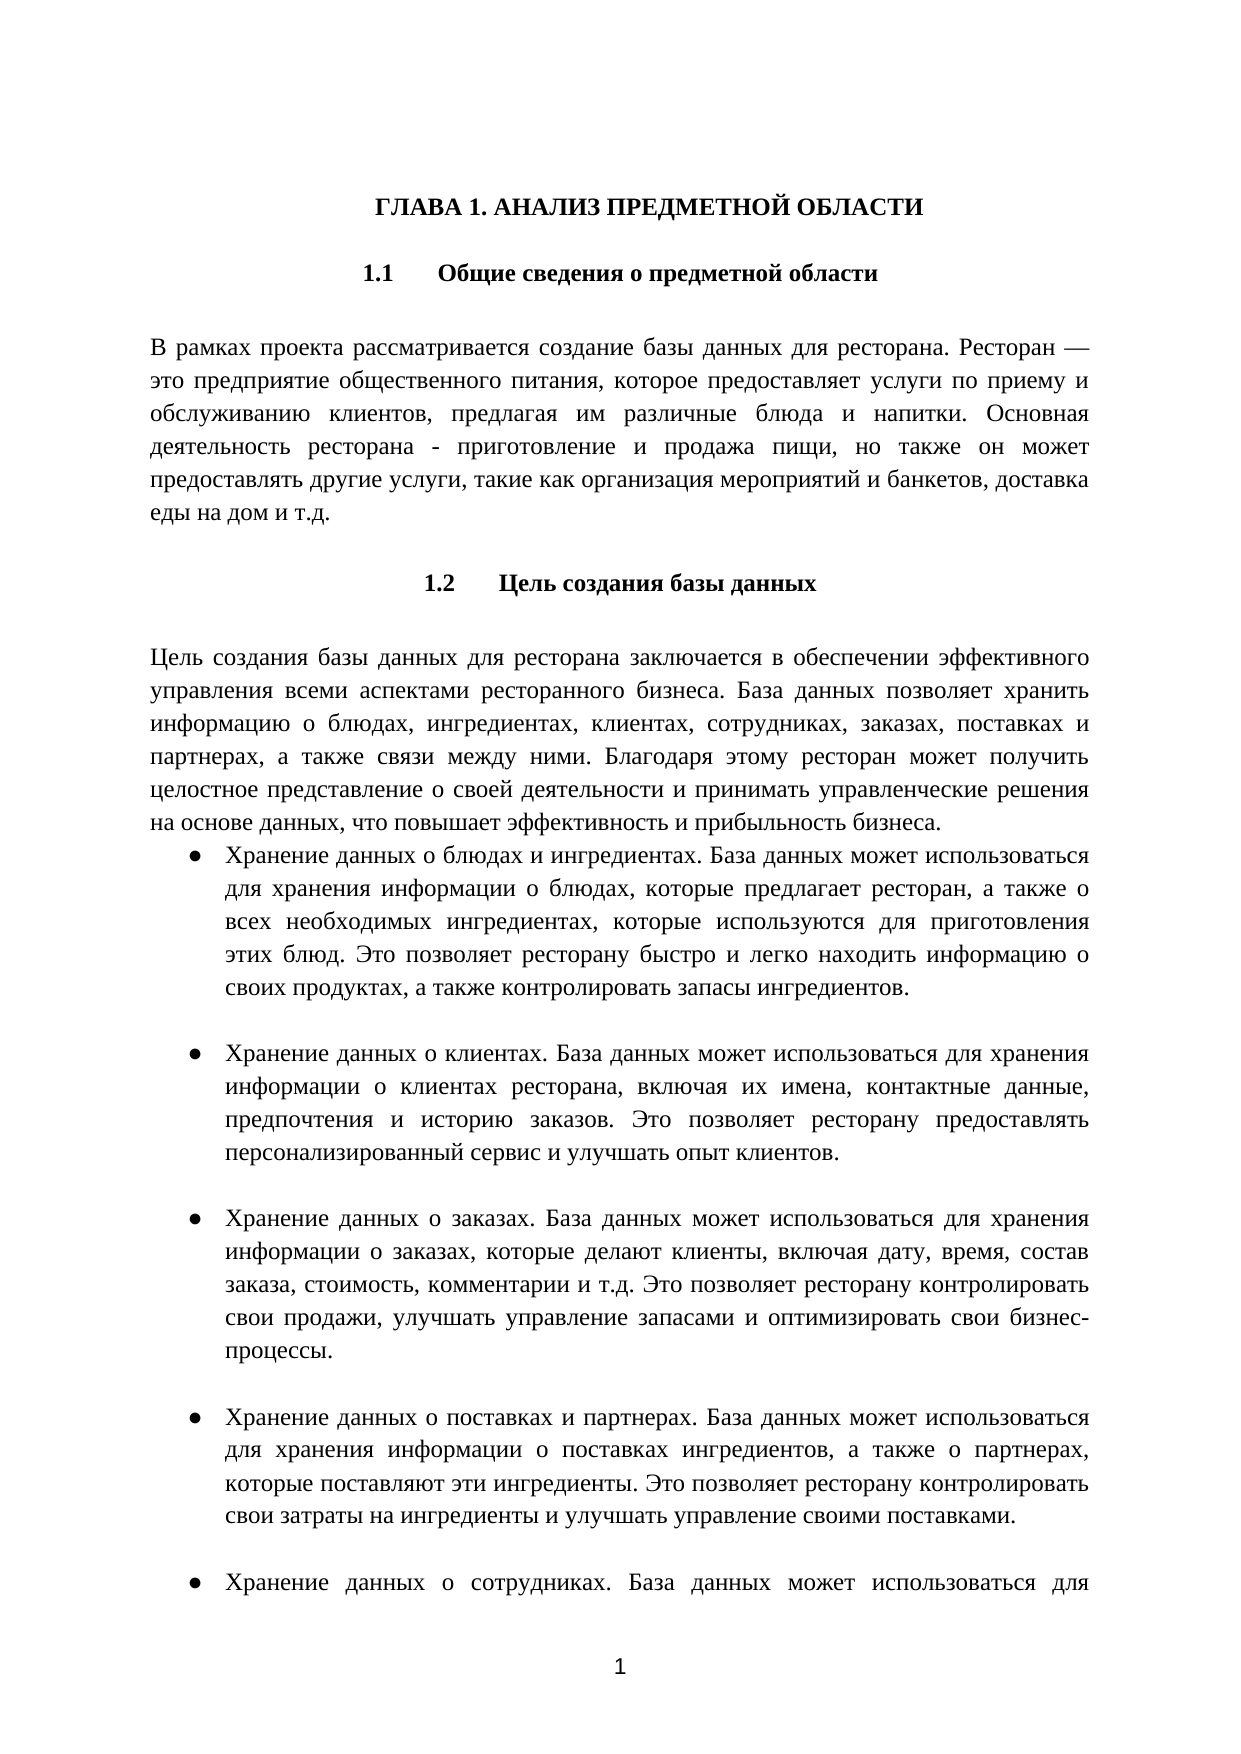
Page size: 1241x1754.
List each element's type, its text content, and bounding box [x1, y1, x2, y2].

subtitle 1.1 Общие сведения о предметной области [150, 258, 1090, 287]
list Хранение данных о заказах. База данных может использоваться для хранения информации о заказах, которые делают клиенты, включая дату, время, состав заказа, стоимость, комментарии и т.д. Это позволяет ресторану контролировать свои продажи, улучшать управление запасами и оптимизировать свои бизнес-процессы. [187, 1203, 1090, 1364]
text Цель создания базы данных для ресторана заключается в обеспечении эффективного управления всеми аспектами ресторанного бизнеса. База данных позволяет хранить информацию о блюдах, ингредиентах, клиентах, сотрудниках, заказах, поставках и партнерах, а также связи между ними. Благодаря этому ресторан может получить целостное представление о своей деятельности и принимать управленческие решения на основе данных, что повышает эффективность и прибыльность бизнеса. [150, 642, 1090, 836]
subtitle ГЛАВА 1. АНАЛИЗ ПРЕДМЕТНОЙ ОБЛАСТИ [375, 192, 1090, 220]
list Хранение данных о сотрудниках. База данных может использоваться для [187, 1567, 1090, 1595]
list Хранение данных о поставках и партнерах. База данных может использоваться для хранения информации о поставках ингредиентов, а также о партнерах, которые поставляют эти ингредиенты. Это позволяет ресторану контролировать свои затраты на ингредиенты и улучшать управление своими поставками. [187, 1402, 1090, 1529]
subtitle 1.2 Цель создания базы данных [150, 568, 1090, 597]
list Хранение данных о блюдах и ингредиентах. База данных может использоваться для хранения информации о блюдах, которые предлагает ресторан, а также о всех необходимых ингредиентах, которые используются для приготовления этих блюд. Это позволяет ресторану быстро и легко находить информацию о своих продуктах, а также контролировать запасы ингредиентов. [187, 840, 1090, 1001]
text В рамках проекта рассматривается создание базы данных для ресторана. Ресторан — это предприятие общественного питания, которое предоставляет услуги по приему и обслуживанию клиентов, предлагая им различные блюда и напитки. Основная деятельность ресторана - приготовление и продажа пищи, но также он может предоставлять другие услуги, такие как организация мероприятий и банкетов, доставка еды на дом и т.д. [150, 332, 1090, 526]
list Хранение данных о клиентах. База данных может использоваться для хранения информации о клиентах ресторана, включая их имена, контактные данные, предпочтения и историю заказов. Это позволяет ресторану предоставлять персонализированный сервис и улучшать опыт клиентов. [187, 1038, 1090, 1166]
